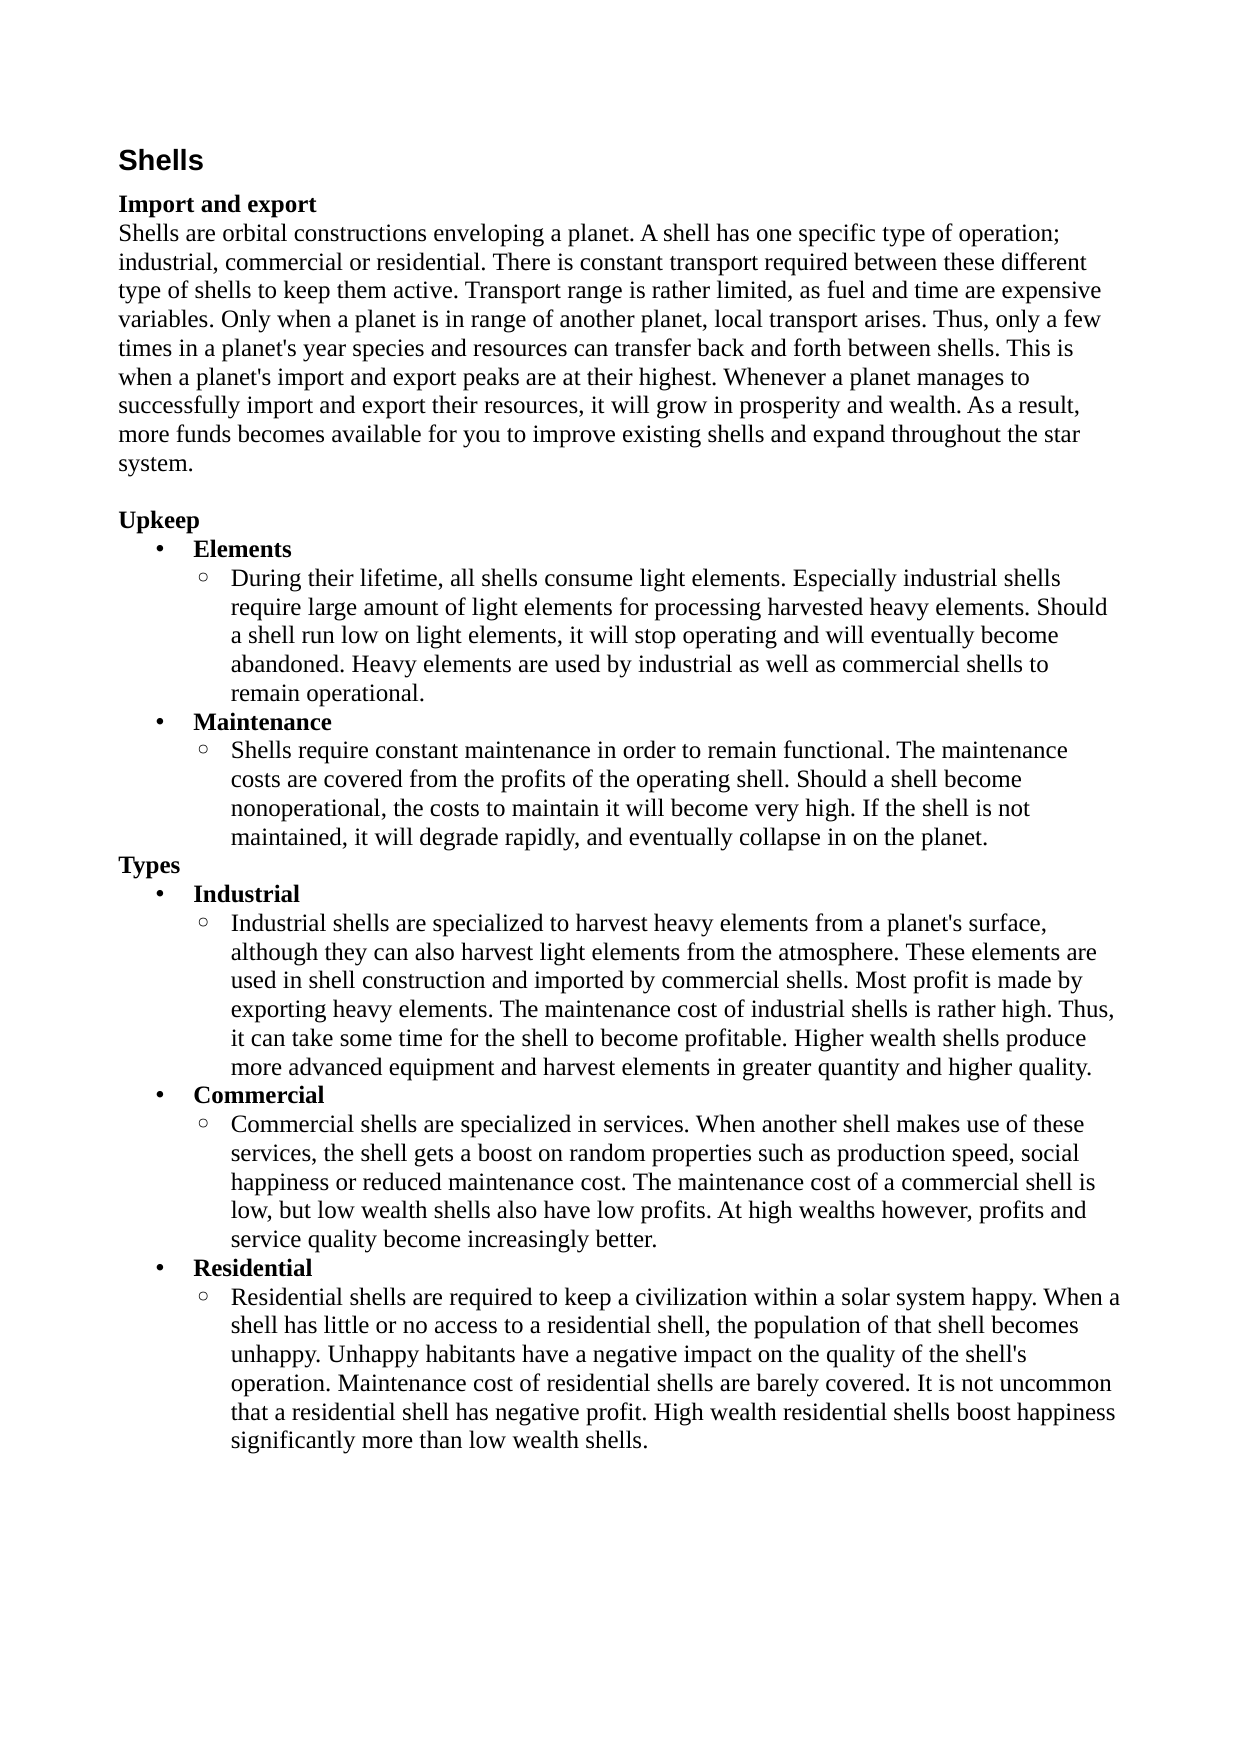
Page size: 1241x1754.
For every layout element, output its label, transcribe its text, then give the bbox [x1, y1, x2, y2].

list Industrial [156, 879, 1122, 908]
text Shells are orbital constructions enveloping a planet. A shell has one specific type of operation; industrial, commercial or residential. There is constant transport required between these different type of shells to keep them active. Transport range is rather limited, as fuel and time are expensive variables. Only when a planet is in range of another planet, local transport arises. Thus, only a few times in a planet's year species and resources can transfer back and forth between shells. This is when a planet's import and export peaks are at their highest. Whenever a planet manages to successfully import and export their resources, it will grow in prosperity and wealth. As a result, more funds becomes available for you to improve existing shells and expand throughout the star system. [118, 218, 1122, 477]
text Types [118, 850, 1122, 879]
subtitle Shells [118, 143, 1122, 177]
list Elements [156, 534, 1122, 563]
list Residential [156, 1253, 1122, 1282]
list Industrial shells are specialized to harvest heavy elements from a planet's surface, although they can also harvest light elements from the atmosphere. These elements are used in shell construction and imported by commercial shells. Most profit is made by exporting heavy elements. The maintenance cost of industrial shells is rather high. Thus, it can take some time for the shell to become profitable. Higher wealth shells produce more advanced equipment and harvest elements in greater quantity and higher quality. [193, 908, 1122, 1080]
list Commercial shells are specialized in services. When another shell makes use of these services, the shell gets a boost on random properties such as production speed, social happiness or reduced maintenance cost. The maintenance cost of a commercial shell is low, but low wealth shells also have low profits. At high wealths however, profits and service quality become increasingly better. [193, 1109, 1122, 1253]
text Upkeep [118, 505, 1122, 534]
text Import and export [118, 189, 1122, 218]
list Shells require constant maintenance in order to remain functional. The maintenance costs are covered from the profits of the operating shell. Should a shell become nonoperational, the costs to maintain it will become very high. If the shell is not maintained, it will degrade rapidly, and eventually collapse in on the planet. [193, 735, 1122, 850]
list During their lifetime, all shells consume light elements. Especially industrial shells require large amount of light elements for processing harvested heavy elements. Should a shell run low on light elements, it will stop operating and will eventually become abandoned. Heavy elements are used by industrial as well as commercial shells to remain operational. [193, 563, 1122, 707]
list Commercial [156, 1080, 1122, 1109]
list Residential shells are required to keep a civilization within a solar system happy. When a shell has little or no access to a residential shell, the population of that shell becomes unhappy. Unhappy habitants have a negative impact on the quality of the shell's operation. Maintenance cost of residential shells are barely covered. It is not uncommon that a residential shell has negative profit. High wealth residential shells boost happiness significantly more than low wealth shells. [193, 1282, 1122, 1454]
list Maintenance [156, 707, 1122, 735]
